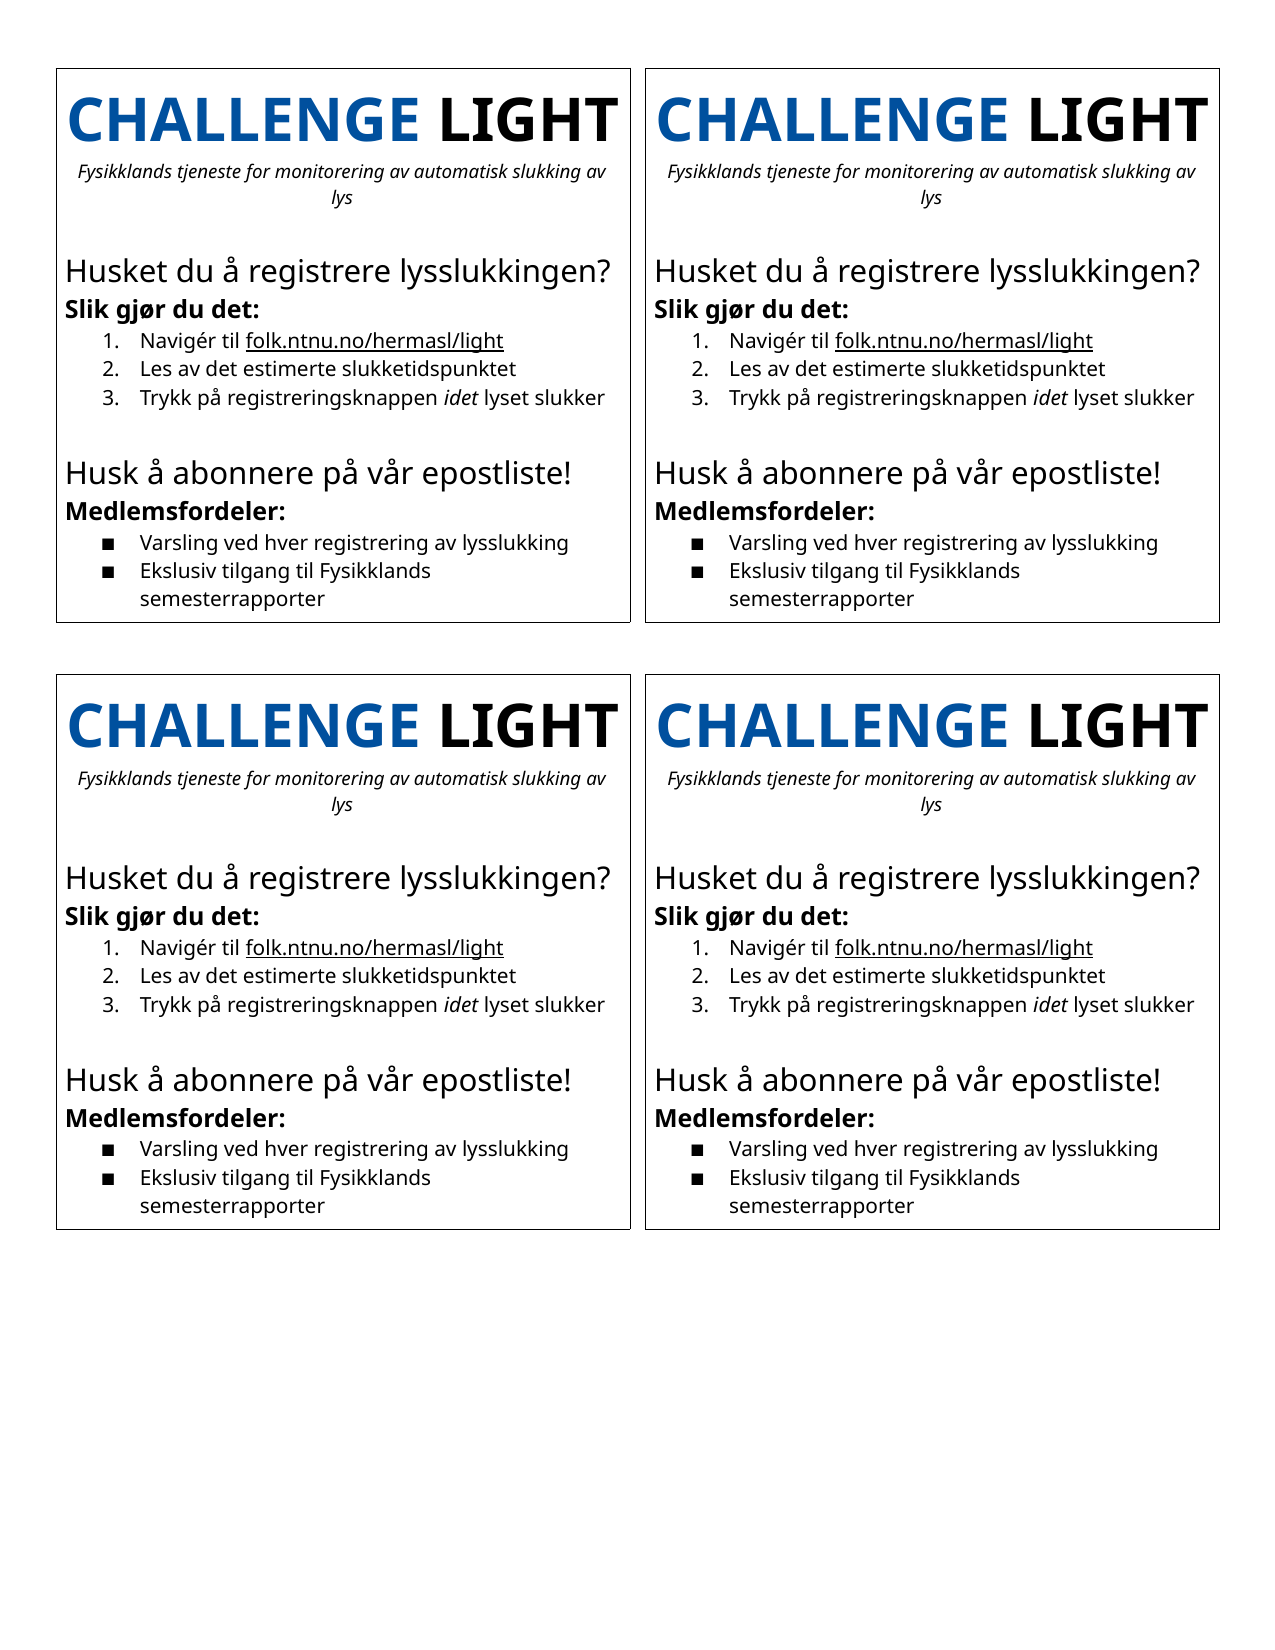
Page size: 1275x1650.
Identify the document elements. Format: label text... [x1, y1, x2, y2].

list Ekslusiv tilgang til Fysikklands semesterrapporter [102, 1163, 621, 1220]
list Ekslusiv tilgang til Fysikklands semesterrapporter [691, 556, 1211, 613]
text Husket du å registrere lysslukkingen? [64, 856, 621, 899]
list Varsling ved hver registrering av lysslukking [691, 1134, 1211, 1163]
list Varsling ved hver registrering av lysslukking [102, 528, 621, 556]
list Varsling ved hver registrering av lysslukking [691, 528, 1211, 556]
text Husk å abonnere på vår epostliste! Medlemsfordeler: [64, 451, 621, 528]
text Husket du å registrere lysslukkingen? [654, 856, 1211, 899]
list Varsling ved hver registrering av lysslukking [102, 1134, 621, 1163]
text Husk å abonnere på vår epostliste! Medlemsfordeler: [654, 1058, 1211, 1134]
text Husket du å registrere lysslukkingen? [654, 249, 1211, 292]
text CHALLENGE LIGHT [64, 683, 621, 765]
list Les av det estimerte slukketidspunktet [102, 354, 621, 383]
text CHALLENGE LIGHT [654, 683, 1211, 765]
list Ekslusiv tilgang til Fysikklands semesterrapporter [691, 1163, 1211, 1220]
list Trykk på registreringsknappen idet lyset slukker [102, 990, 621, 1018]
text Fysikklands tjeneste for monitorering av automatisk slukking av lys [654, 159, 1211, 210]
text Fysikklands tjeneste for monitorering av automatisk slukking av lys [64, 765, 621, 816]
text Husket du å registrere lysslukkingen? [64, 249, 621, 292]
list Navigér til folk.ntnu.no/hermasl/light [102, 933, 621, 961]
text Slik gjør du det: [64, 899, 621, 933]
list Navigér til folk.ntnu.no/hermasl/light [691, 933, 1211, 961]
list Ekslusiv tilgang til Fysikklands semesterrapporter [102, 556, 621, 613]
list Trykk på registreringsknappen idet lyset slukker [691, 990, 1211, 1018]
list Les av det estimerte slukketidspunktet [102, 961, 621, 990]
text Husk å abonnere på vår epostliste! Medlemsfordeler: [654, 451, 1211, 528]
list Navigér til folk.ntnu.no/hermasl/light [102, 326, 621, 354]
list Navigér til folk.ntnu.no/hermasl/light [691, 326, 1211, 354]
list Les av det estimerte slukketidspunktet [691, 354, 1211, 383]
text Slik gjør du det: [64, 292, 621, 326]
text CHALLENGE LIGHT [64, 76, 621, 159]
text CHALLENGE LIGHT [654, 76, 1211, 159]
list Les av det estimerte slukketidspunktet [691, 961, 1211, 990]
text Slik gjør du det: [654, 292, 1211, 326]
list Trykk på registreringsknappen idet lyset slukker [102, 383, 621, 411]
text Fysikklands tjeneste for monitorering av automatisk slukking av lys [64, 159, 621, 210]
text Husk å abonnere på vår epostliste! Medlemsfordeler: [64, 1058, 621, 1134]
text Fysikklands tjeneste for monitorering av automatisk slukking av lys [654, 765, 1211, 816]
list Trykk på registreringsknappen idet lyset slukker [691, 383, 1211, 411]
text Slik gjør du det: [654, 899, 1211, 933]
